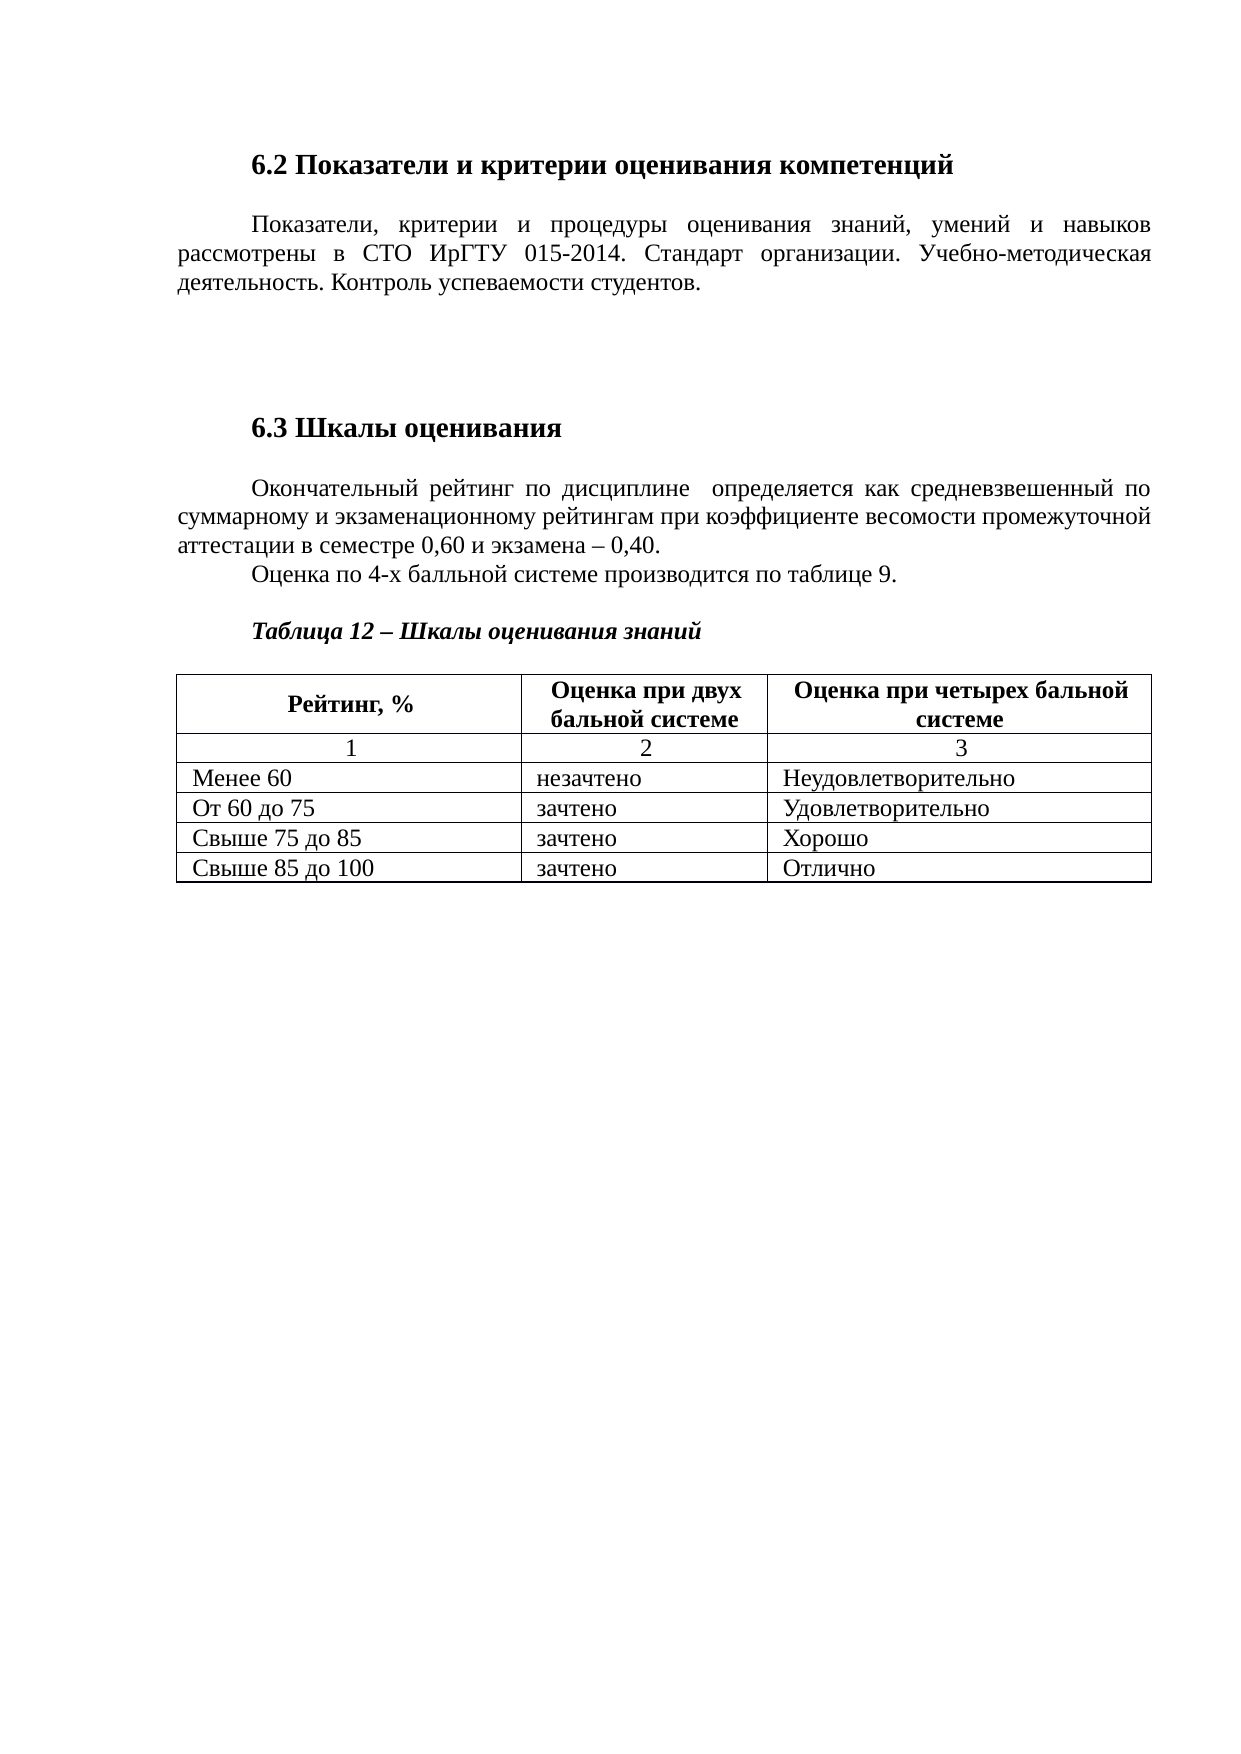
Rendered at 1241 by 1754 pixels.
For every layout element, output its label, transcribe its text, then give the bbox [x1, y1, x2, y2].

table_header Оценка при четырех бальной системе [768, 675, 1151, 732]
table_cell Свыше 75 до 85 [177, 823, 521, 852]
table_cell 3 [768, 734, 1151, 762]
table_cell Менее 60 [177, 763, 521, 792]
table_cell Свыше 85 до 100 [177, 853, 521, 881]
table_cell зачтено [522, 793, 767, 822]
text Окончательный рейтинг по дисциплине определяется как средневзвешенный по суммарному и экзаменационному рейтингам при коэффициенте весомости промежуточной аттестации в семестре 0,60 и экзамена – 0,40. [177, 473, 1152, 559]
text 6.3 Шкалы оценивания [177, 410, 1152, 444]
table_cell Неудовлетворительно [768, 763, 1151, 792]
table_cell 2 [522, 734, 767, 762]
table_cell незачтено [522, 763, 767, 792]
text Оценка по 4-х балльной системе производится по таблице 9. [177, 559, 1152, 588]
table_cell зачтено [522, 823, 767, 852]
text Таблица 12 – Шкалы оценивания знаний [177, 616, 1152, 645]
table_cell Хорошо [768, 823, 1151, 852]
table_header Рейтинг, % [177, 675, 521, 732]
text 6.2 Показатели и критерии оценивания компетенций [177, 147, 1152, 180]
text Показатели, критерии и процедуры оценивания знаний, умений и навыков рассмотрены в СТО ИрГТУ 015-2014. Стандарт организации. Учебно-методическая деятельность. Контроль успеваемости студентов. [177, 209, 1152, 295]
table_cell От 60 до 75 [177, 793, 521, 822]
table_cell зачтено [522, 853, 767, 881]
table_cell 1 [177, 734, 521, 762]
table_cell Удовлетворительно [768, 793, 1151, 822]
table_cell Отлично [768, 853, 1151, 881]
table_header Оценка при двух бальной системе [522, 675, 767, 732]
